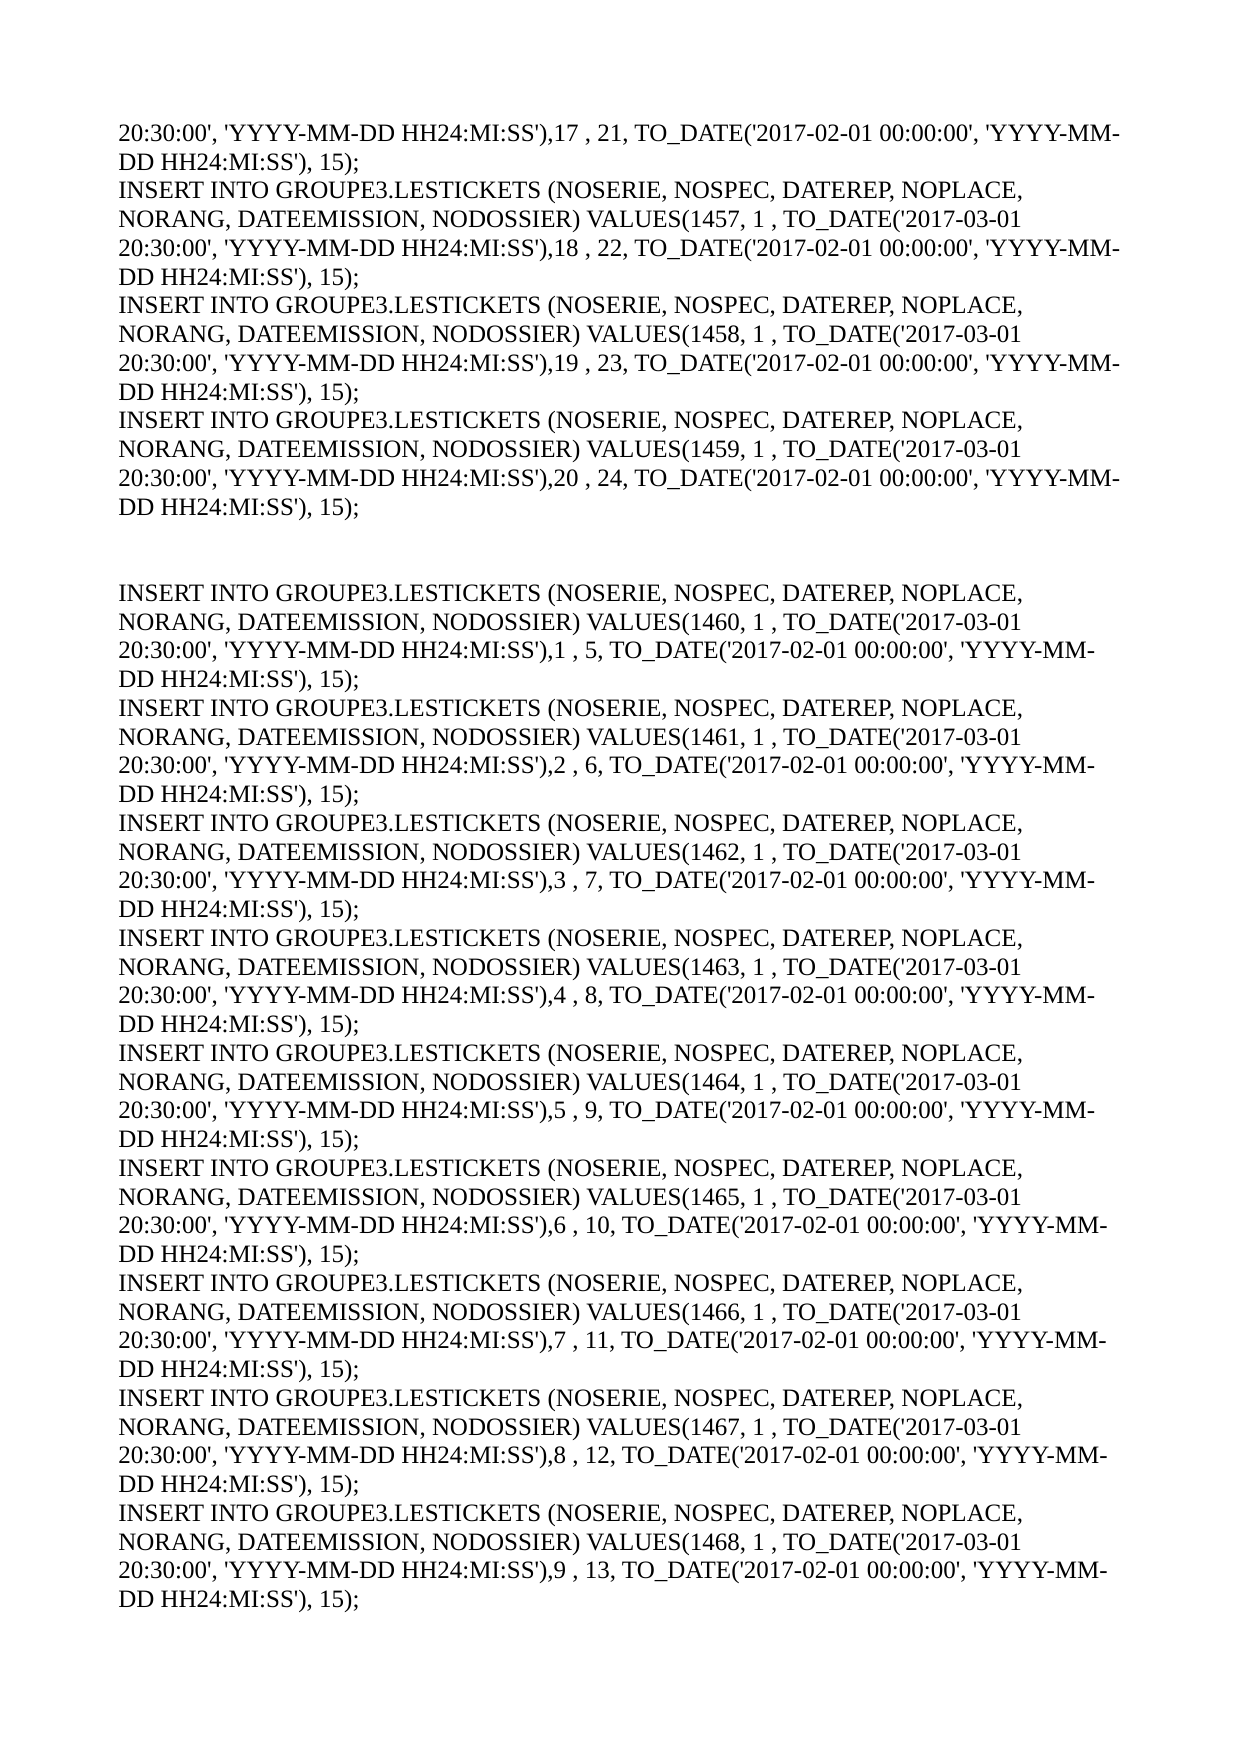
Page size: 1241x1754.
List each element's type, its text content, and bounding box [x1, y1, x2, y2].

text INSERT INTO GROUPE3.LESTICKETS (NOSERIE, NOSPEC, DATEREP, NOPLACE, NORANG, DATEEMISSION, NODOSSIER) VALUES(1463, 1 , TO_DATE('2017-03-01 20:30:00', 'YYYY-MM-DD HH24:MI:SS'),4 , 8, TO_DATE('2017-02-01 00:00:00', 'YYYY-MM-DD HH24:MI:SS'), 15); [118, 923, 1122, 1038]
text INSERT INTO GROUPE3.LESTICKETS (NOSERIE, NOSPEC, DATEREP, NOPLACE, NORANG, DATEEMISSION, NODOSSIER) VALUES(1457, 1 , TO_DATE('2017-03-01 20:30:00', 'YYYY-MM-DD HH24:MI:SS'),18 , 22, TO_DATE('2017-02-01 00:00:00', 'YYYY-MM-DD HH24:MI:SS'), 15); [118, 176, 1122, 291]
text 20:30:00', 'YYYY-MM-DD HH24:MI:SS'),17 , 21, TO_DATE('2017-02-01 00:00:00', 'YYYY-MM-DD HH24:MI:SS'), 15); [118, 118, 1122, 176]
text INSERT INTO GROUPE3.LESTICKETS (NOSERIE, NOSPEC, DATEREP, NOPLACE, NORANG, DATEEMISSION, NODOSSIER) VALUES(1462, 1 , TO_DATE('2017-03-01 20:30:00', 'YYYY-MM-DD HH24:MI:SS'),3 , 7, TO_DATE('2017-02-01 00:00:00', 'YYYY-MM-DD HH24:MI:SS'), 15); [118, 808, 1122, 923]
text INSERT INTO GROUPE3.LESTICKETS (NOSERIE, NOSPEC, DATEREP, NOPLACE, NORANG, DATEEMISSION, NODOSSIER) VALUES(1467, 1 , TO_DATE('2017-03-01 20:30:00', 'YYYY-MM-DD HH24:MI:SS'),8 , 12, TO_DATE('2017-02-01 00:00:00', 'YYYY-MM-DD HH24:MI:SS'), 15); [118, 1383, 1122, 1498]
text INSERT INTO GROUPE3.LESTICKETS (NOSERIE, NOSPEC, DATEREP, NOPLACE, NORANG, DATEEMISSION, NODOSSIER) VALUES(1465, 1 , TO_DATE('2017-03-01 20:30:00', 'YYYY-MM-DD HH24:MI:SS'),6 , 10, TO_DATE('2017-02-01 00:00:00', 'YYYY-MM-DD HH24:MI:SS'), 15); [118, 1153, 1122, 1268]
text INSERT INTO GROUPE3.LESTICKETS (NOSERIE, NOSPEC, DATEREP, NOPLACE, NORANG, DATEEMISSION, NODOSSIER) VALUES(1460, 1 , TO_DATE('2017-03-01 20:30:00', 'YYYY-MM-DD HH24:MI:SS'),1 , 5, TO_DATE('2017-02-01 00:00:00', 'YYYY-MM-DD HH24:MI:SS'), 15); [118, 578, 1122, 693]
text INSERT INTO GROUPE3.LESTICKETS (NOSERIE, NOSPEC, DATEREP, NOPLACE, NORANG, DATEEMISSION, NODOSSIER) VALUES(1468, 1 , TO_DATE('2017-03-01 20:30:00', 'YYYY-MM-DD HH24:MI:SS'),9 , 13, TO_DATE('2017-02-01 00:00:00', 'YYYY-MM-DD HH24:MI:SS'), 15); [118, 1498, 1122, 1613]
text INSERT INTO GROUPE3.LESTICKETS (NOSERIE, NOSPEC, DATEREP, NOPLACE, NORANG, DATEEMISSION, NODOSSIER) VALUES(1464, 1 , TO_DATE('2017-03-01 20:30:00', 'YYYY-MM-DD HH24:MI:SS'),5 , 9, TO_DATE('2017-02-01 00:00:00', 'YYYY-MM-DD HH24:MI:SS'), 15); [118, 1038, 1122, 1153]
text INSERT INTO GROUPE3.LESTICKETS (NOSERIE, NOSPEC, DATEREP, NOPLACE, NORANG, DATEEMISSION, NODOSSIER) VALUES(1461, 1 , TO_DATE('2017-03-01 20:30:00', 'YYYY-MM-DD HH24:MI:SS'),2 , 6, TO_DATE('2017-02-01 00:00:00', 'YYYY-MM-DD HH24:MI:SS'), 15); [118, 693, 1122, 808]
text INSERT INTO GROUPE3.LESTICKETS (NOSERIE, NOSPEC, DATEREP, NOPLACE, NORANG, DATEEMISSION, NODOSSIER) VALUES(1466, 1 , TO_DATE('2017-03-01 20:30:00', 'YYYY-MM-DD HH24:MI:SS'),7 , 11, TO_DATE('2017-02-01 00:00:00', 'YYYY-MM-DD HH24:MI:SS'), 15); [118, 1268, 1122, 1383]
text INSERT INTO GROUPE3.LESTICKETS (NOSERIE, NOSPEC, DATEREP, NOPLACE, NORANG, DATEEMISSION, NODOSSIER) VALUES(1458, 1 , TO_DATE('2017-03-01 20:30:00', 'YYYY-MM-DD HH24:MI:SS'),19 , 23, TO_DATE('2017-02-01 00:00:00', 'YYYY-MM-DD HH24:MI:SS'), 15); [118, 291, 1122, 406]
text INSERT INTO GROUPE3.LESTICKETS (NOSERIE, NOSPEC, DATEREP, NOPLACE, NORANG, DATEEMISSION, NODOSSIER) VALUES(1459, 1 , TO_DATE('2017-03-01 20:30:00', 'YYYY-MM-DD HH24:MI:SS'),20 , 24, TO_DATE('2017-02-01 00:00:00', 'YYYY-MM-DD HH24:MI:SS'), 15); [118, 406, 1122, 521]
